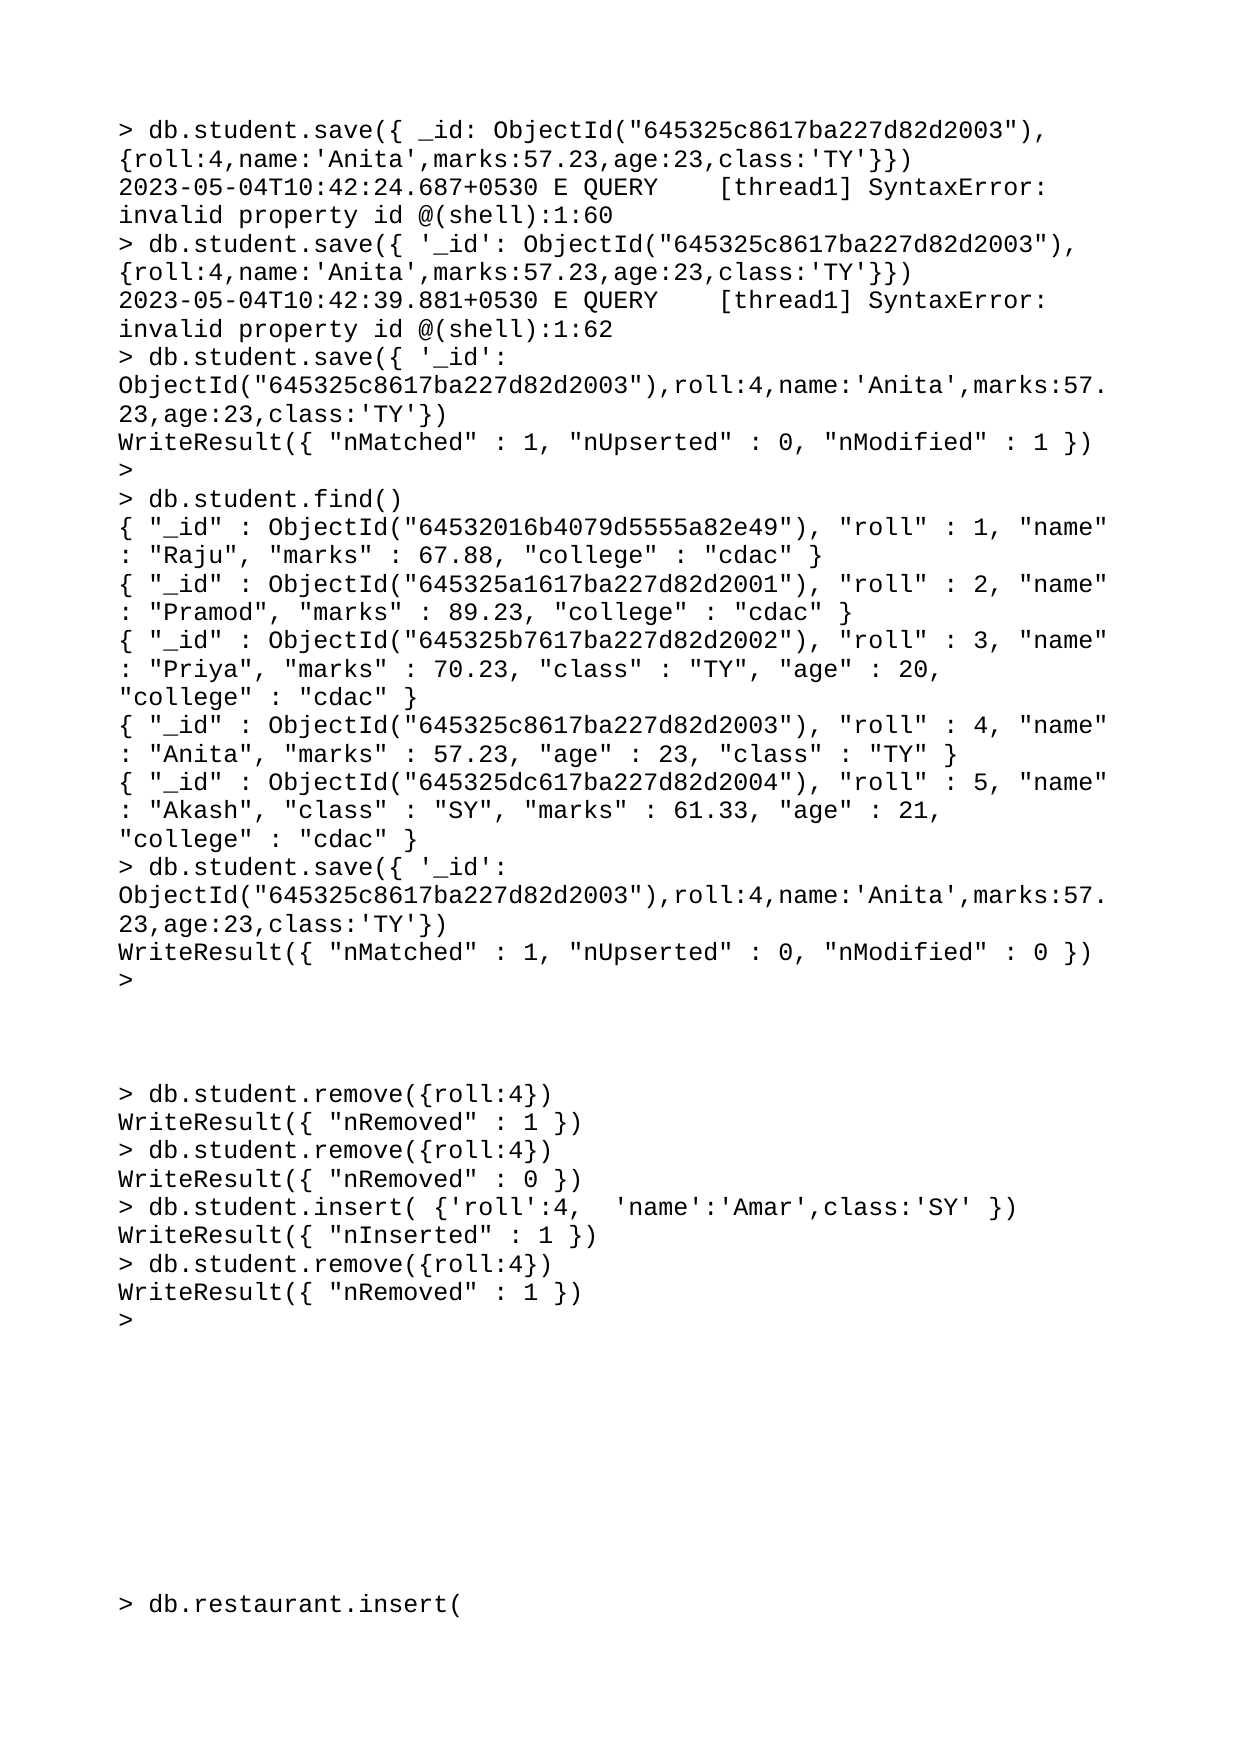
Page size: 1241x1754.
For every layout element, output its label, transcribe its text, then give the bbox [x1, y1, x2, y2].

text WriteResult({ "nRemoved" : 0 }) [118, 1166, 1122, 1195]
text { "_id" : ObjectId("645325c8617ba227d82d2003"), "roll" : 4, "name" : "Anita", "marks" : 57.23, "age" : 23, "class" : "TY" } [118, 713, 1122, 770]
text WriteResult({ "nMatched" : 1, "nUpserted" : 0, "nModified" : 1 }) [118, 430, 1122, 458]
text { "_id" : ObjectId("645325a1617ba227d82d2001"), "roll" : 2, "name" : "Pramod", "marks" : 89.23, "college" : "cdac" } [118, 571, 1122, 628]
text > db.student.save({ _id: ObjectId("645325c8617ba227d82d2003"),{roll:4,name:'Anita',marks:57.23,age:23,class:'TY'}}) [118, 118, 1122, 175]
text { "_id" : ObjectId("64532016b4079d5555a82e49"), "roll" : 1, "name" : "Raju", "marks" : 67.88, "college" : "cdac" } [118, 515, 1122, 571]
text WriteResult({ "nRemoved" : 1 }) [118, 1280, 1122, 1308]
text WriteResult({ "nRemoved" : 1 }) [118, 1110, 1122, 1138]
text > db.student.remove({roll:4}) [118, 1251, 1122, 1280]
text > db.restaurant.insert( [118, 1591, 1122, 1620]
text > [118, 1308, 1122, 1336]
text > db.student.insert( {'roll':4, 'name':'Amar',class:'SY' }) [118, 1195, 1122, 1223]
text 2023-05-04T10:42:24.687+0530 E QUERY [thread1] SyntaxError: invalid property id @(shell):1:60 [118, 175, 1122, 231]
text { "_id" : ObjectId("645325dc617ba227d82d2004"), "roll" : 5, "name" : "Akash", "class" : "SY", "marks" : 61.33, "age" : 21, "college" : "cdac" } [118, 770, 1122, 855]
text > db.student.find() [118, 486, 1122, 515]
text > db.student.save({ '_id': ObjectId("645325c8617ba227d82d2003"),roll:4,name:'Anita',marks:57.23,age:23,class:'TY'}) [118, 345, 1122, 430]
text > db.student.save({ '_id': ObjectId("645325c8617ba227d82d2003"),{roll:4,name:'Anita',marks:57.23,age:23,class:'TY'}}) [118, 231, 1122, 288]
text { "_id" : ObjectId("645325b7617ba227d82d2002"), "roll" : 3, "name" : "Priya", "marks" : 70.23, "class" : "TY", "age" : 20, "college" : "cdac" } [118, 628, 1122, 713]
text > db.student.save({ '_id': ObjectId("645325c8617ba227d82d2003"),roll:4,name:'Anita',marks:57.23,age:23,class:'TY'}) [118, 855, 1122, 940]
text > db.student.remove({roll:4}) [118, 1138, 1122, 1166]
text WriteResult({ "nInserted" : 1 }) [118, 1223, 1122, 1251]
text > db.student.remove({roll:4}) [118, 1081, 1122, 1110]
text WriteResult({ "nMatched" : 1, "nUpserted" : 0, "nModified" : 0 }) [118, 940, 1122, 968]
text > [118, 458, 1122, 486]
text > [118, 968, 1122, 996]
text 2023-05-04T10:42:39.881+0530 E QUERY [thread1] SyntaxError: invalid property id @(shell):1:62 [118, 288, 1122, 345]
